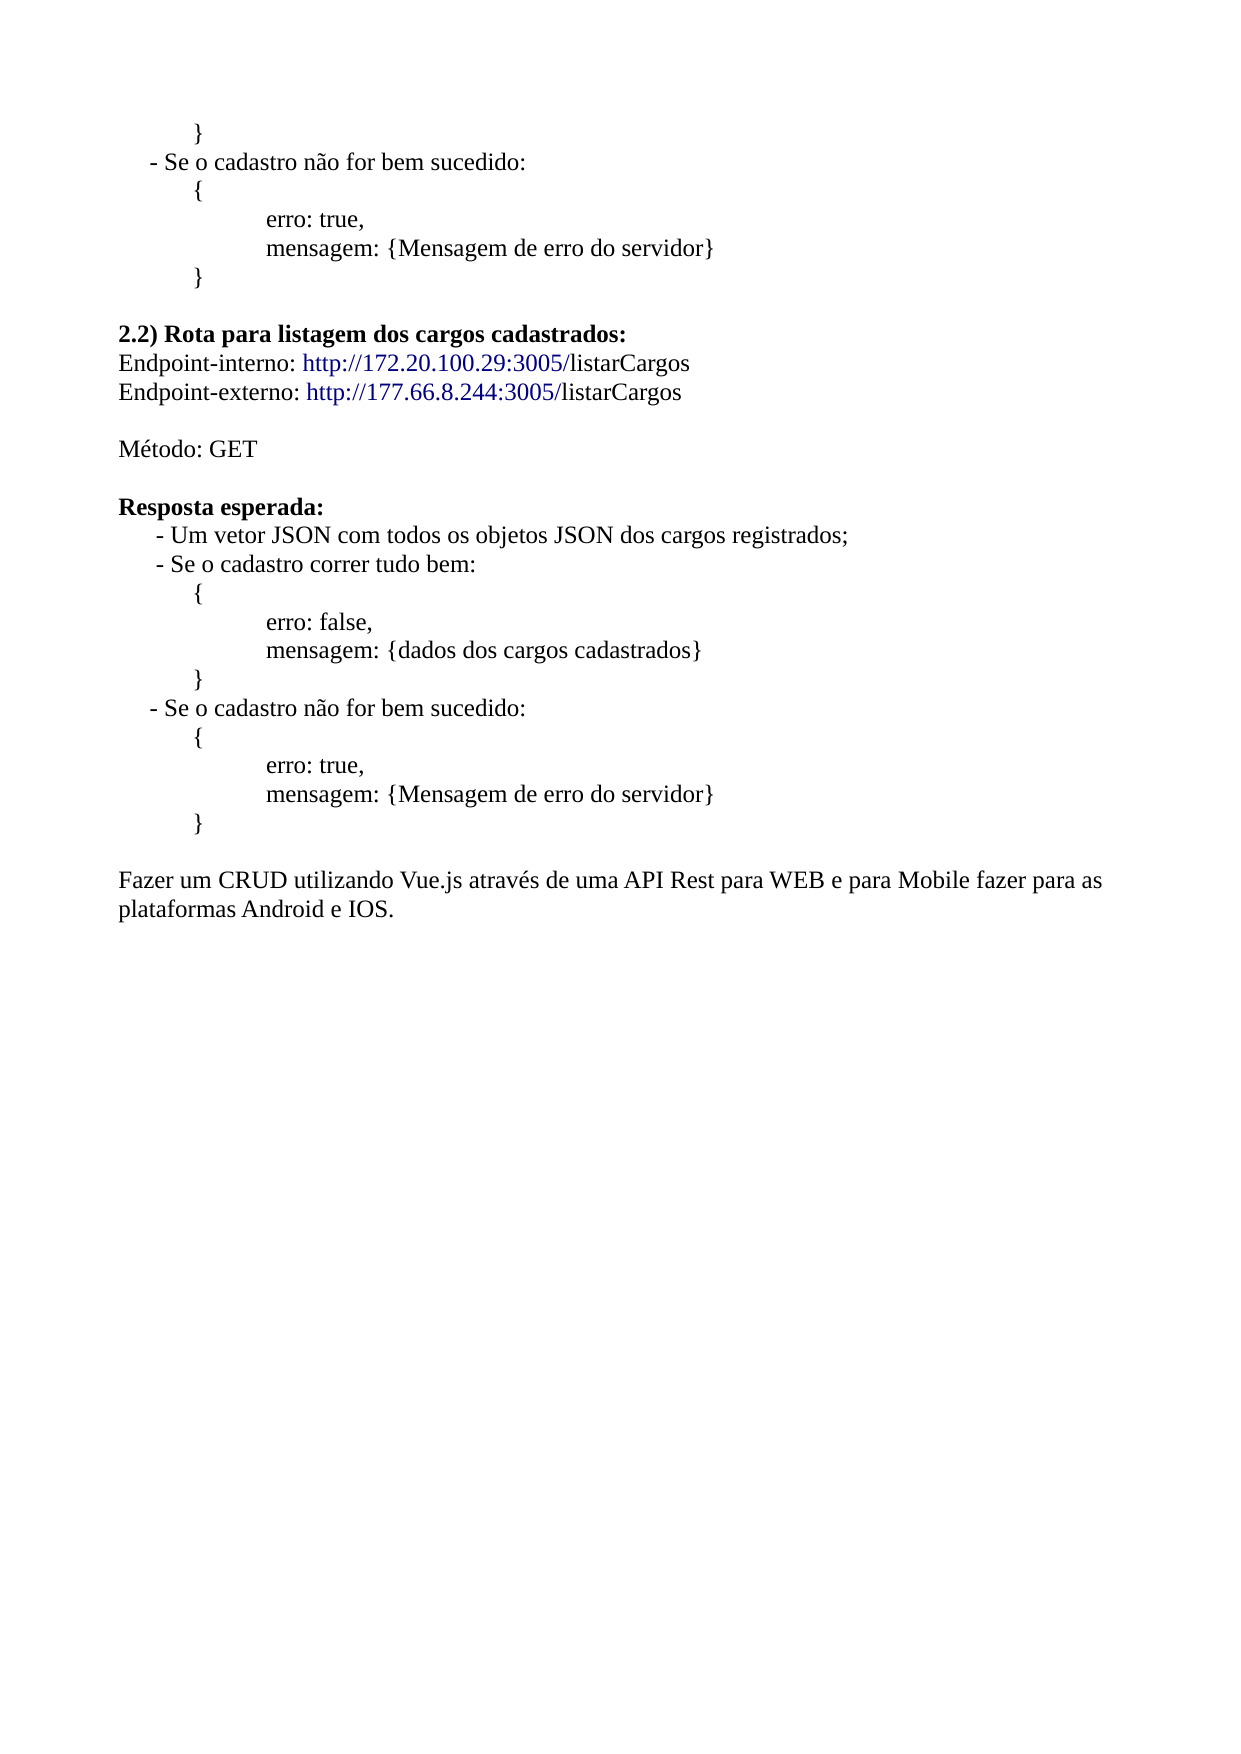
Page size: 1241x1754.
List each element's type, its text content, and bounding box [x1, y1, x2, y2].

text 2.2) Rota para listagem dos cargos cadastrados: [118, 319, 1122, 348]
text mensagem: {dados dos cargos cadastrados} [118, 636, 1122, 664]
text Método: GET [118, 434, 1122, 463]
text erro: true, [118, 751, 1122, 779]
text Endpoint-interno: http://172.20.100.29:3005/listarCargos [118, 348, 1122, 377]
text mensagem: {Mensagem de erro do servidor} [118, 233, 1122, 262]
text erro: false, [118, 607, 1122, 636]
text } [118, 808, 1122, 837]
text } [118, 118, 1122, 147]
text - Se o cadastro não for bem sucedido: { [118, 693, 1122, 751]
text } [118, 262, 1122, 291]
text - Um vetor JSON com todos os objetos JSON dos cargos registrados; [118, 521, 1122, 549]
text Endpoint-externo: http://177.66.8.244:3005/listarCargos [118, 377, 1122, 406]
text erro: true, [118, 204, 1122, 233]
text - Se o cadastro correr tudo bem: [118, 549, 1122, 578]
text Fazer um CRUD utilizando Vue.js através de uma API Rest para WEB e para Mobile fazer para as plataformas Android e IOS. [118, 866, 1122, 923]
text } [118, 664, 1122, 693]
text mensagem: {Mensagem de erro do servidor} [118, 779, 1122, 808]
text Resposta esperada: [118, 492, 1122, 521]
text - Se o cadastro não for bem sucedido: { [118, 147, 1122, 204]
text { [118, 578, 1122, 607]
